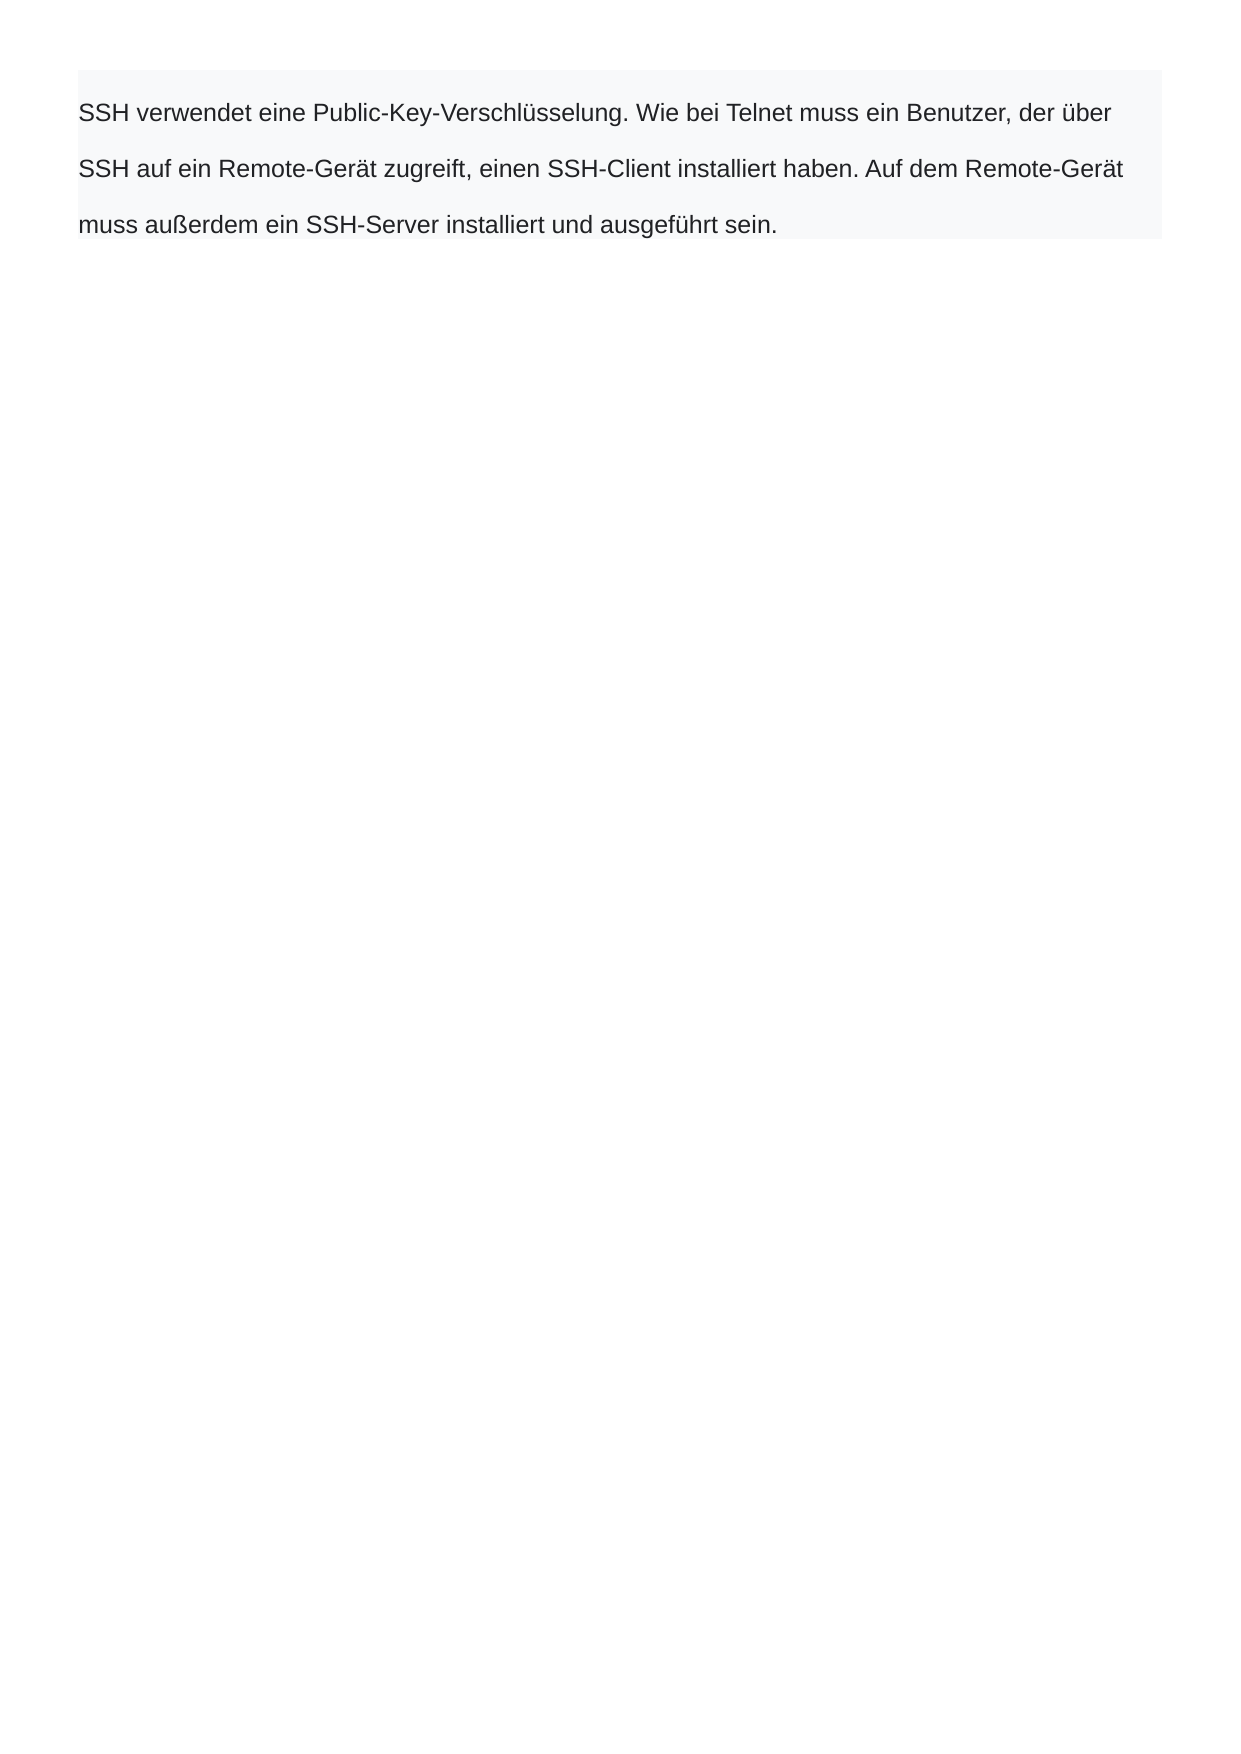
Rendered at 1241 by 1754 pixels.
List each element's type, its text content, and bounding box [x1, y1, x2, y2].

text SSH verwendet eine Public-Key-Verschlüsselung. Wie bei Telnet muss ein Benutzer, der über SSH auf ein Remote-Gerät zugreift, einen SSH-Client installiert haben. Auf dem Remote-Gerät muss außerdem ein SSH-Server installiert und ausgeführt sein. [78, 70, 1162, 239]
